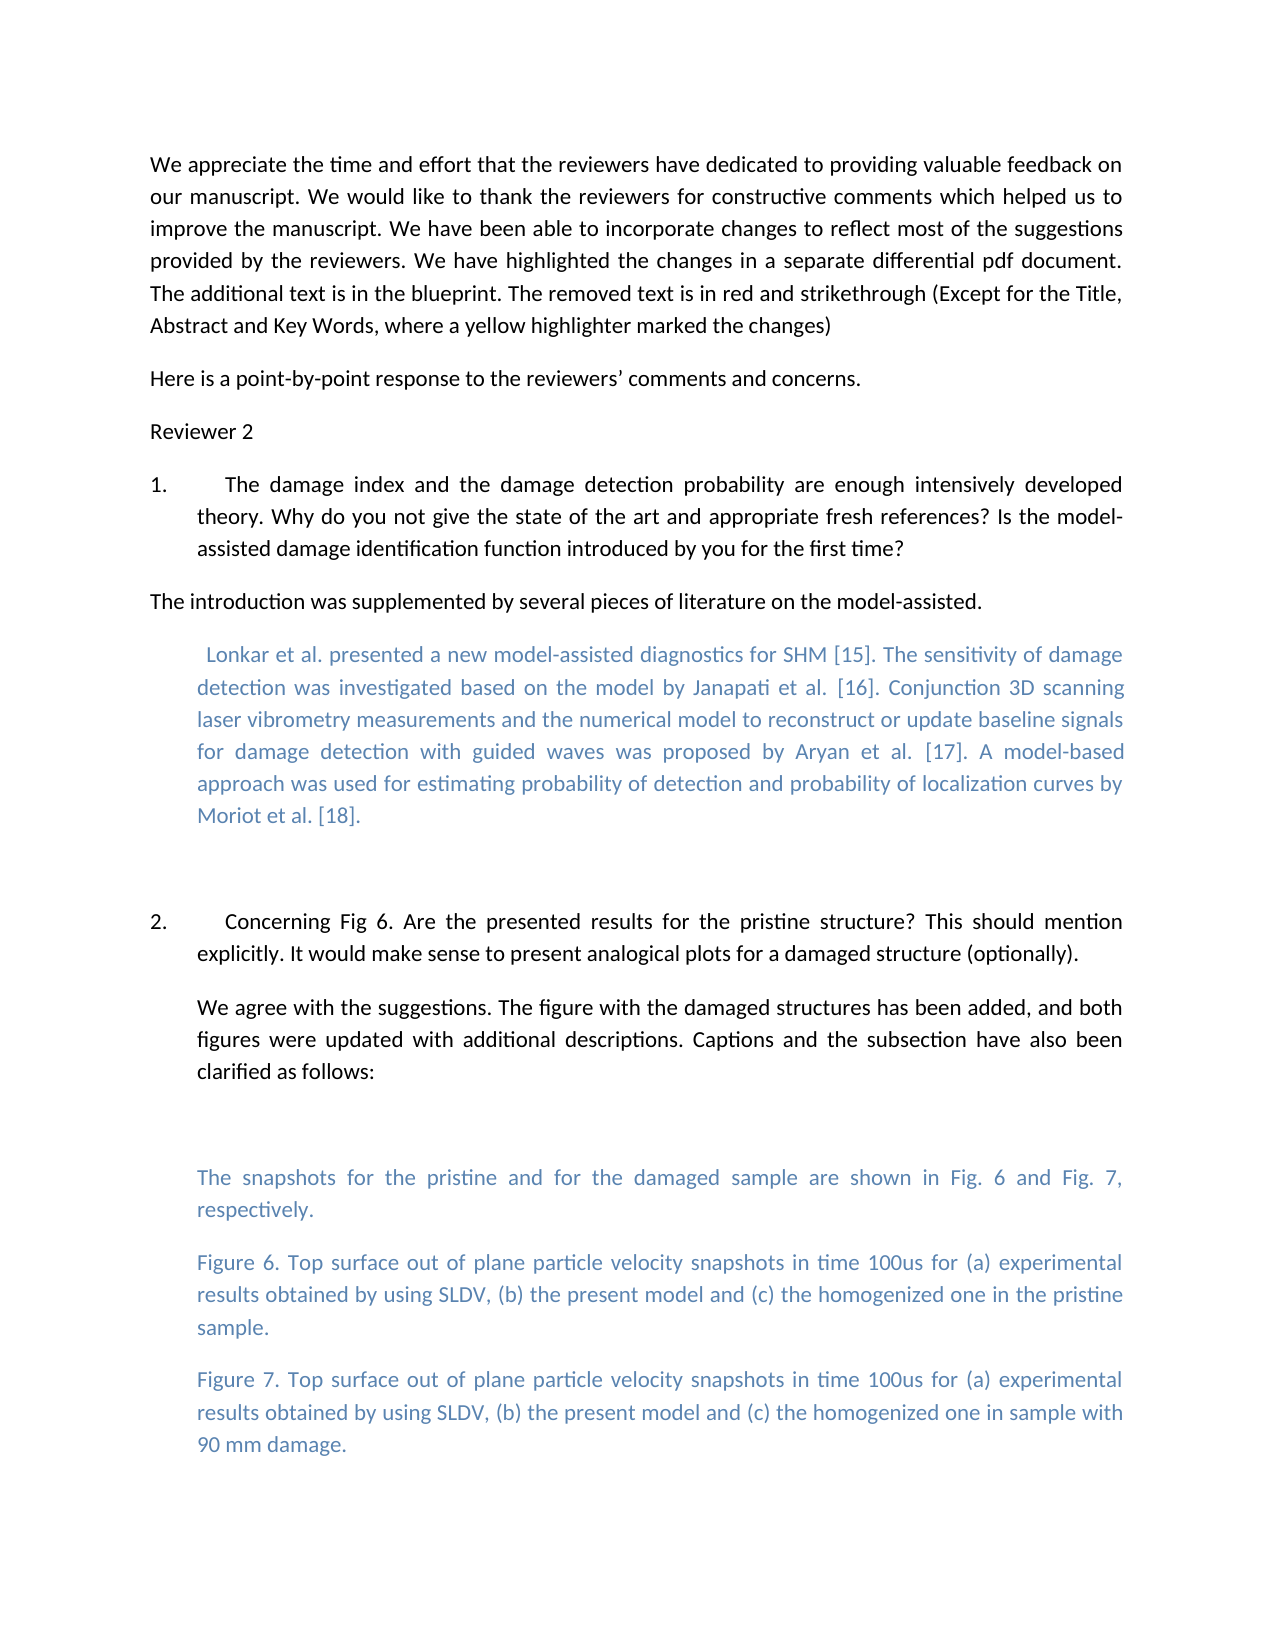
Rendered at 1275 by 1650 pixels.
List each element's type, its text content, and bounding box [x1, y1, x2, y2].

list Figure 7. Top surface out of plane particle velocity snapshots in time 100us for (a) experimental results obtained by using SLDV, (b) the present model and (c) the homogenized one in sample with 90 mm damage. [197, 1366, 1125, 1458]
list Figure 6. Top surface out of plane particle velocity snapshots in time 100us for (a) experimental results obtained by using SLDV, (b) the present model and (c) the homogenized one in the pristine sample. [197, 1248, 1125, 1341]
text Lonkar et al. presented a new model-assisted diagnostics for SHM [15]. The sensitivity of damage detection was investigated based on the model by Janapati et al. [16]. Conjunction 3D scanning laser vibrometry measurements and the numerical model to reconstruct or update baseline signals for damage detection with guided waves was proposed by Aryan et al. [17]. A model-based approach was used for estimating probability of detection and probability of localization curves by Moriot et al. [18]. [197, 640, 1125, 829]
list Concerning Fig 6. Are the presented results for the pristine structure? This should mention explicitly. It would make sense to present analogical plots for a damaged structure (optionally). [150, 907, 1125, 968]
list The damage index and the damage detection probability are enough intensively developed theory. Why do you not give the state of the art and appropriate fresh references? Is the model-assisted damage identification function introduced by you for the first time? [150, 470, 1125, 562]
text Reviewer 2 [150, 417, 1125, 445]
list The snapshots for the pristine and for the damaged sample are shown in Fig. 6 and Fig. 7, respectively. [197, 1163, 1125, 1223]
text We appreciate the time and effort that the reviewers have dedicated to providing valuable feedback on our manuscript. We would like to thank the reviewers for constructive comments which helped us to improve the manuscript. We have been able to incorporate changes to reflect most of the suggestions provided by the reviewers. We have highlighted the changes in a separate differential pdf document. The additional text is in the blueprint. The removed text is in red and strikethrough (Except for the Title, Abstract and Key Words, where a yellow highlighter marked the changes) [150, 150, 1125, 339]
text Here is a point-by-point response to the reviewers’ comments and concerns. [150, 364, 1125, 392]
text The introduction was supplemented by several pieces of literature on the model-assisted. [150, 587, 1125, 615]
list We agree with the suggestions. The figure with the damaged structures has been added, and both figures were updated with additional descriptions. Captions and the subsection have also been clarified as follows: [150, 993, 1125, 1085]
